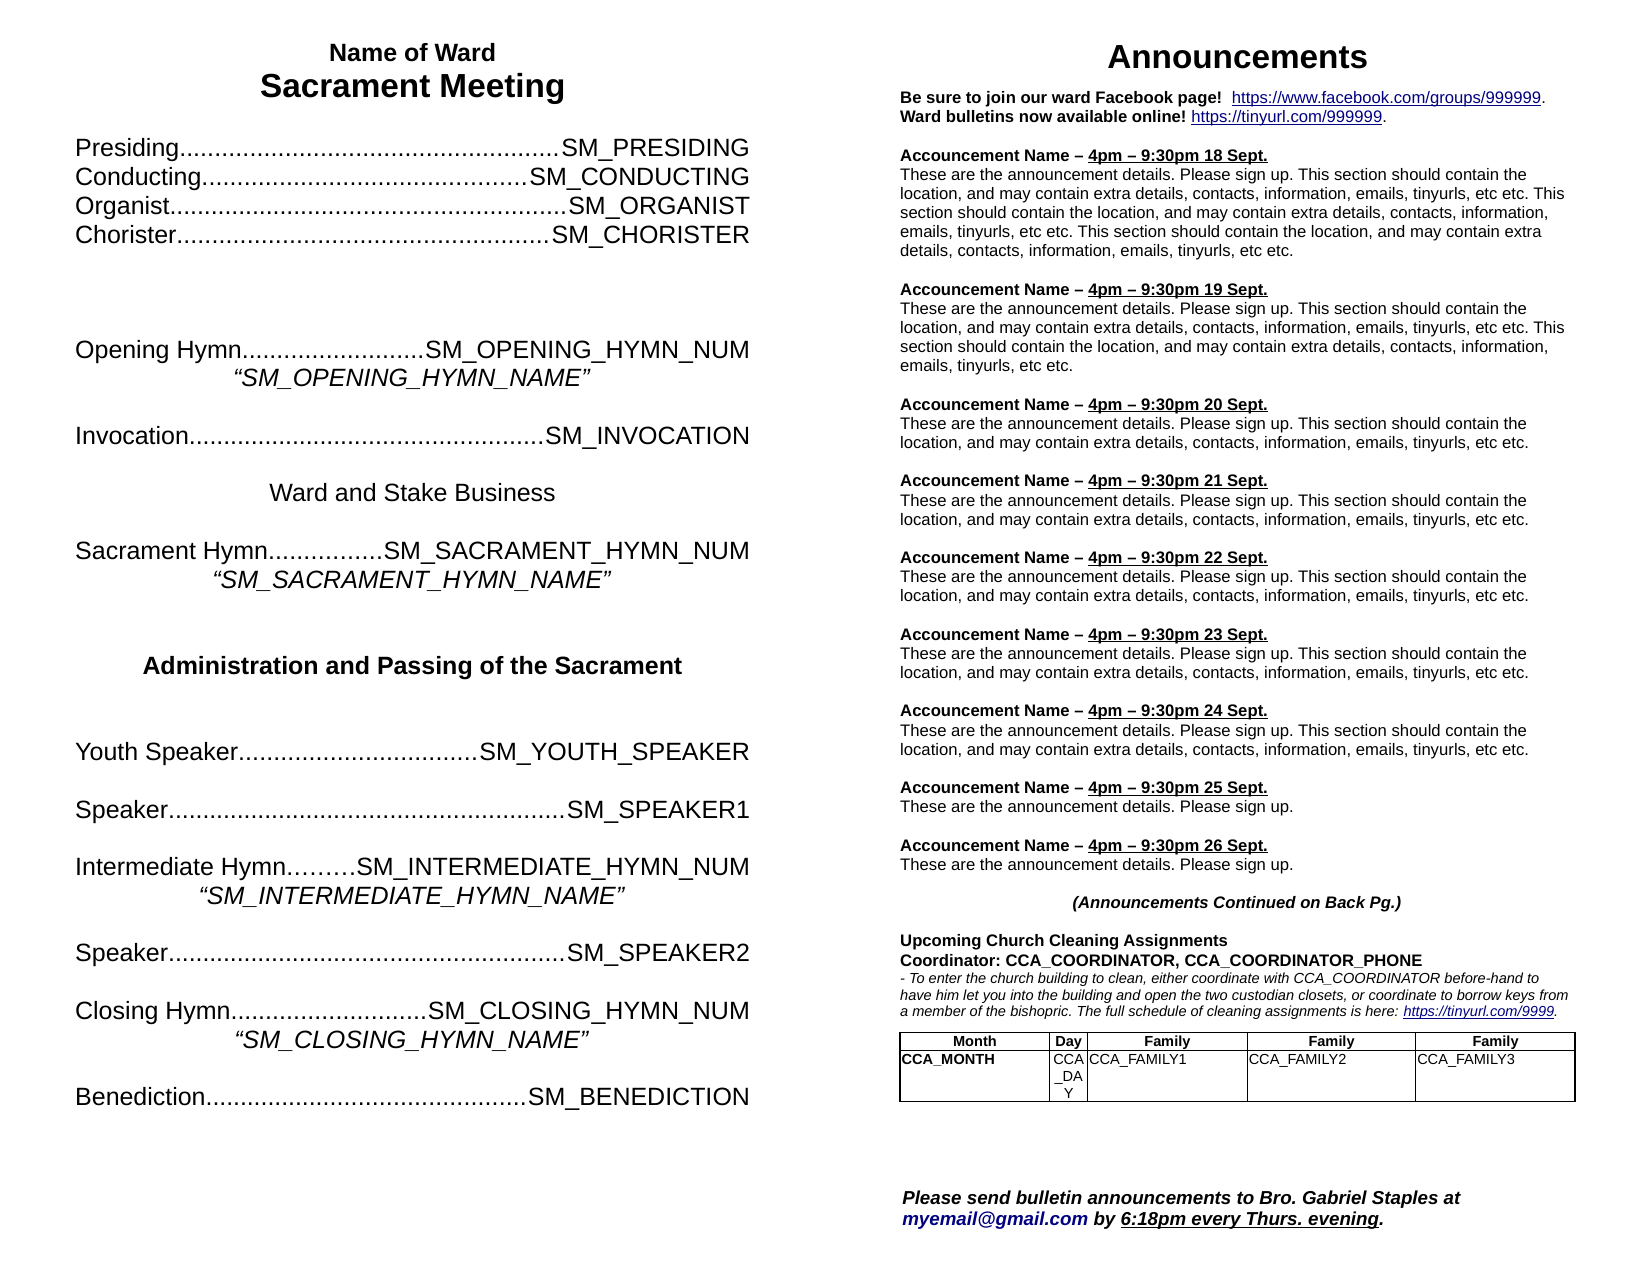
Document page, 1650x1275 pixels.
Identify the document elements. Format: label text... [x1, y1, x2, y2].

text These are the announcement details. Please sign up. [900, 854, 1575, 874]
text Accouncement Name – 4pm – 9:30pm 23 Sept. [900, 624, 1575, 644]
table_cell CCA_DAY [1050, 1051, 1087, 1101]
text Presiding SM_PRESIDING [75, 133, 750, 162]
text Opening Hymn SM_OPENING_HYMN_NUM [75, 335, 750, 363]
text Speaker SM_SPEAKER2 [75, 938, 750, 967]
text Intermediate Hymn SM_INTERMEDIATE_HYMN_NUM [75, 852, 750, 881]
table_cell CCA_FAMILY1 [1088, 1051, 1247, 1101]
text Name of Ward [75, 37, 750, 66]
text Closing Hymn SM_CLOSING_HYMN_NUM [75, 996, 750, 1025]
text Ward bulletins now available online! https://tinyurl.com/999999. [900, 107, 1575, 126]
text Accouncement Name – 4pm – 9:30pm 24 Sept. [900, 701, 1575, 720]
text Accouncement Name – 4pm – 9:30pm 22 Sept. [900, 548, 1575, 567]
text Conducting SM_CONDUCTING [75, 162, 750, 191]
text These are the announcement details. Please sign up. This section should contain the location, and may contain extra details, contacts, information, emails, tinyurls, etc etc. [900, 490, 1575, 529]
table_cell CCA_FAMILY2 [1248, 1051, 1415, 1101]
text Accouncement Name – 4pm – 9:30pm 18 Sept. [900, 145, 1575, 164]
text These are the announcement details. Please sign up. This section should contain the location, and may contain extra details, contacts, information, emails, tinyurls, etc etc. This section should contain the location, and may contain extra details, contacts, information, emails, tinyurls, etc etc. [900, 299, 1575, 375]
table_header Family [1248, 1033, 1415, 1050]
text Coordinator: CCA_COORDINATOR, CCA_COORDINATOR_PHONE [900, 950, 1575, 969]
text Sacrament Hymn SM_SACRAMENT_HYMN_NUM [75, 536, 750, 565]
text Benediction SM_BENEDICTION [75, 1082, 750, 1111]
table_cell CCA_FAMILY3 [1416, 1051, 1574, 1101]
text Accouncement Name – 4pm – 9:30pm 26 Sept. [900, 835, 1575, 854]
text - To enter the church building to clean, either coordinate with CCA_COORDINATOR before-hand to have him let you into the building and open the two custodian closets, or coordinate to borrow keys from a member of the bishopric. The full schedule of cleaning assignments is here: https://tinyurl.com/9999. [900, 969, 1575, 1020]
text Administration and Passing of the Sacrament [75, 651, 750, 680]
text Upcoming Church Cleaning Assignments [900, 931, 1575, 950]
text Accouncement Name – 4pm – 9:30pm 20 Sept. [900, 394, 1575, 414]
text Accouncement Name – 4pm – 9:30pm 25 Sept. [900, 778, 1575, 797]
text These are the announcement details. Please sign up. This section should contain the location, and may contain extra details, contacts, information, emails, tinyurls, etc etc. [900, 414, 1575, 452]
table_header Month [901, 1033, 1049, 1050]
text These are the announcement details. Please sign up. This section should contain the location, and may contain extra details, contacts, information, emails, tinyurls, etc etc. [900, 644, 1575, 682]
text Accouncement Name – 4pm – 9:30pm 19 Sept. [900, 279, 1575, 299]
text Be sure to join our ward Facebook page! https://www.facebook.com/groups/999999. [900, 88, 1575, 107]
text Speaker SM_SPEAKER1 [75, 795, 750, 823]
text These are the announcement details. Please sign up. This section should contain the location, and may contain extra details, contacts, information, emails, tinyurls, etc etc. This section should contain the location, and may contain extra details, contacts, information, emails, tinyurls, etc etc. This section should contain the location, and may contain extra details, contacts, information, emails, tinyurls, etc etc. [900, 164, 1575, 260]
text Invocation SM_INVOCATION [75, 421, 750, 450]
table_header Family [1088, 1033, 1247, 1050]
text These are the announcement details. Please sign up. This section should contain the location, and may contain extra details, contacts, information, emails, tinyurls, etc etc. [900, 720, 1575, 759]
table_header Day [1050, 1033, 1087, 1050]
text “SM_SACRAMENT_HYMN_NAME” [75, 565, 750, 593]
text Youth Speaker SM_YOUTH_SPEAKER [75, 737, 750, 766]
table_cell CCA_MONTH [901, 1051, 1049, 1101]
text “SM_CLOSING_HYMN_NAME” [75, 1025, 750, 1053]
table_header Family [1416, 1033, 1574, 1050]
text These are the announcement details. Please sign up. [900, 797, 1575, 816]
text Accouncement Name – 4pm – 9:30pm 21 Sept. [900, 471, 1575, 490]
text “SM_INTERMEDIATE_HYMN_NAME” [75, 881, 750, 910]
text Announcements [900, 37, 1575, 76]
text These are the announcement details. Please sign up. This section should contain the location, and may contain extra details, contacts, information, emails, tinyurls, etc etc. [900, 567, 1575, 605]
text Ward and Stake Business [75, 478, 750, 507]
text Chorister SM_CHORISTER [75, 220, 750, 248]
text (Announcements Continued on Back Pg.) [900, 893, 1575, 912]
text “SM_OPENING_HYMN_NAME” [75, 363, 750, 392]
text Organist SM_ORGANIST [75, 191, 750, 220]
text Sacrament Meeting [75, 66, 750, 105]
